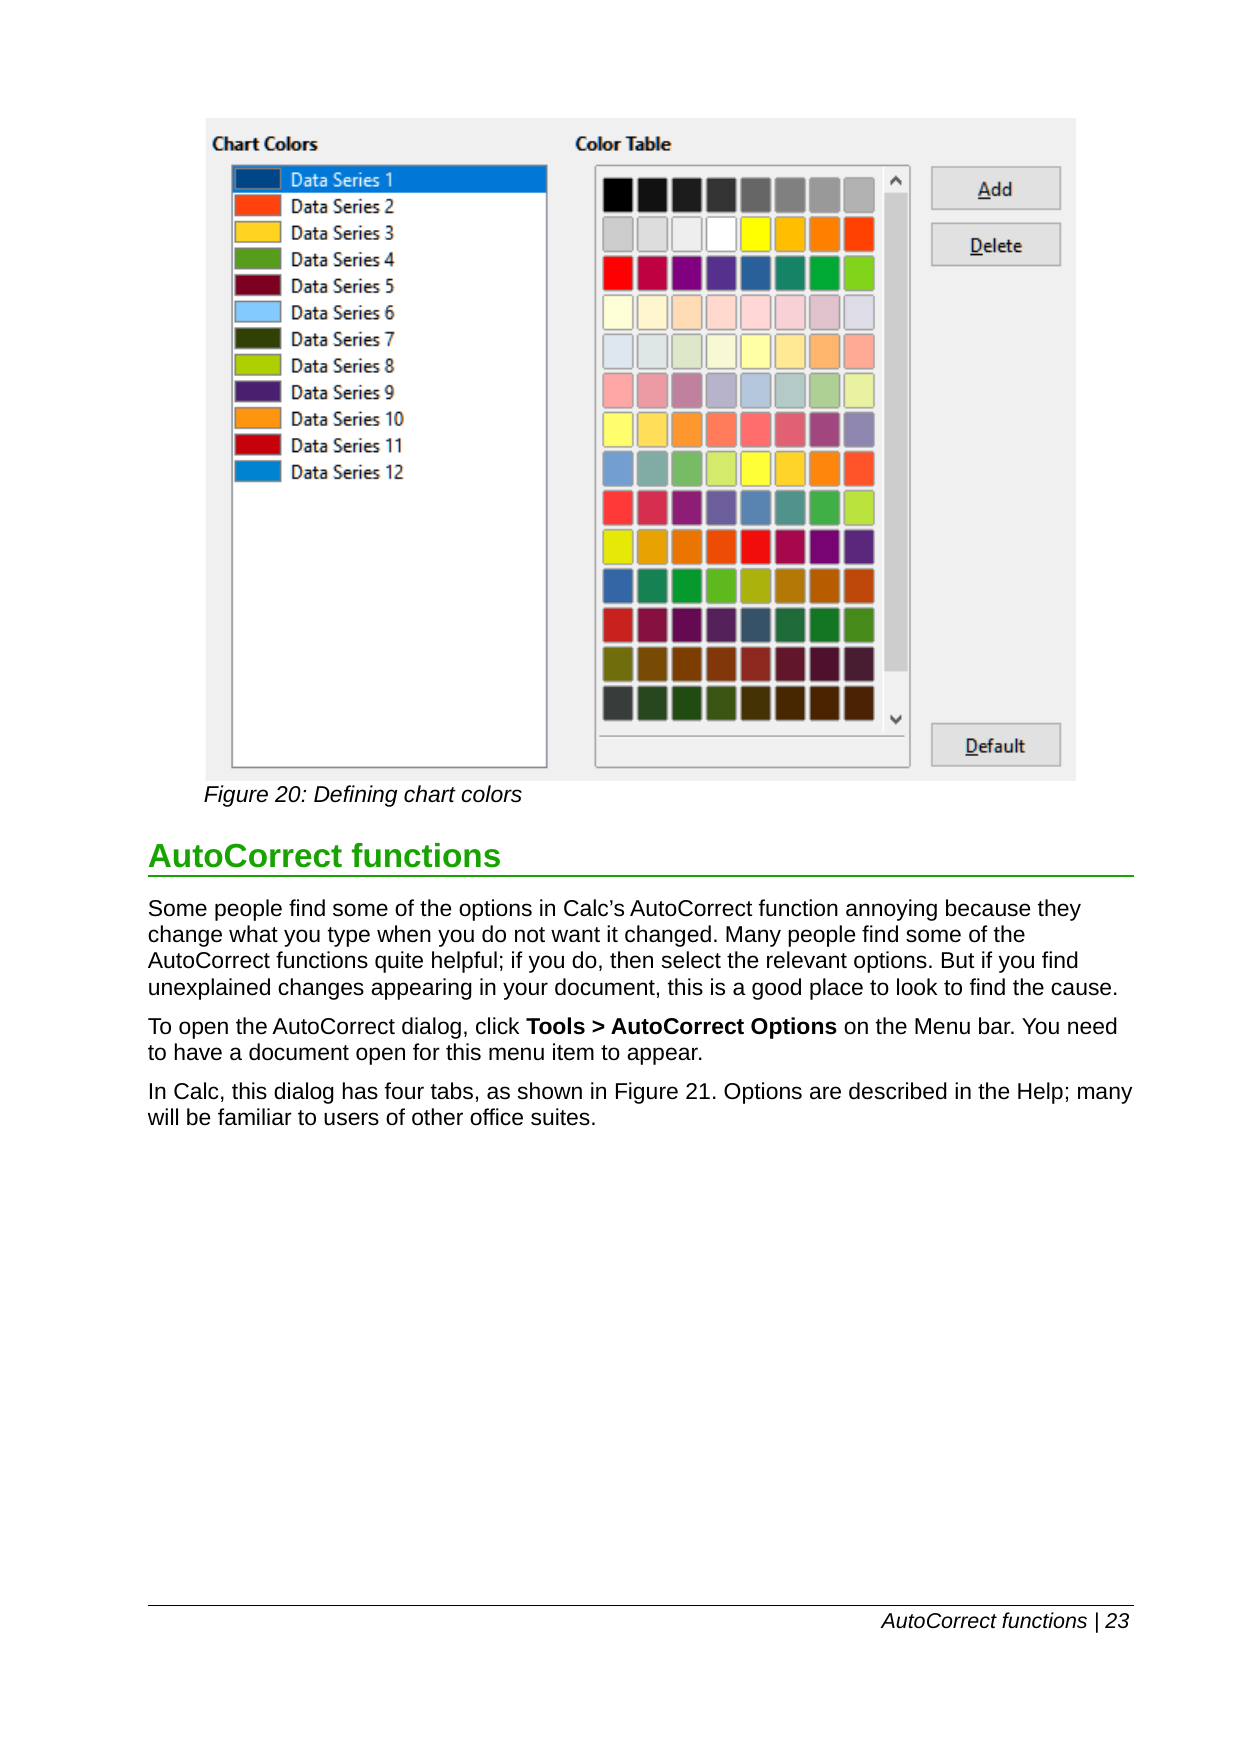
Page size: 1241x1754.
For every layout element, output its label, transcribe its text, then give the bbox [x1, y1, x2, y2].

text Figure 20: Defining chart colors [204, 118, 1078, 807]
subtitle AutoCorrect functions [148, 837, 1134, 875]
text To open the AutoCorrect dialog, click Tools > AutoCorrect Options on the Menu bar. You need to have a document open for this menu item to appear. [148, 1013, 1134, 1065]
text In Calc, this dialog has four tabs, as shown in Figure 21. Options are described in the Help; many will be familiar to users of other office suites. [148, 1078, 1134, 1131]
text Some people find some of the options in Calc’s AutoCorrect function annoying because they change what you type when you do not want it changed. Many people find some of the AutoCorrect functions quite helpful; if you do, then select the relevant options. But if you find unexplained changes appearing in your document, this is a good place to look to find the cause. [148, 895, 1134, 1000]
picture [205, 118, 1077, 781]
